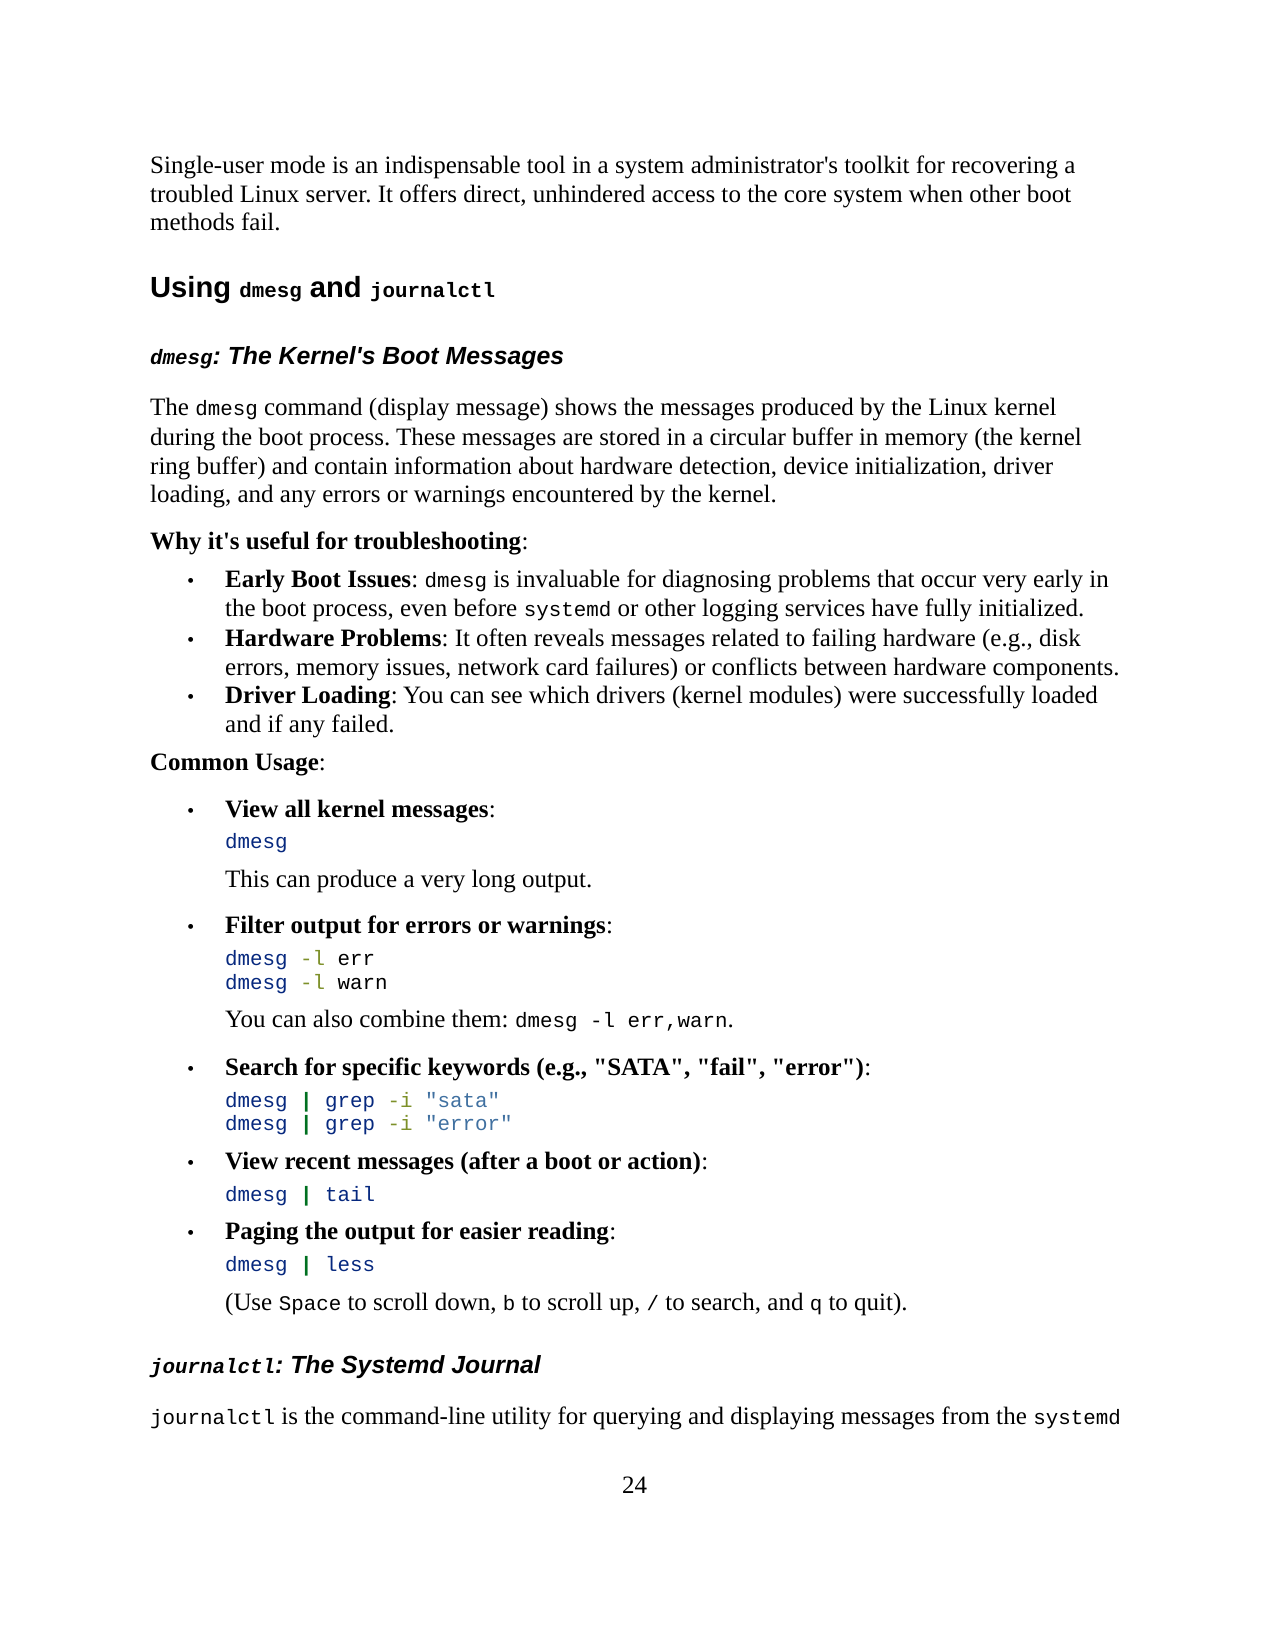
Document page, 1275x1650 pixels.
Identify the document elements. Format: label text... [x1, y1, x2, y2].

list Driver Loading: You can see which drivers (kernel modules) were successfully loaded and if any failed. [187, 681, 1125, 738]
text Why it's useful for troubleshooting: [150, 526, 1125, 555]
text journalctl is the command-line utility for querying and displaying messages from the systemd [150, 1401, 1125, 1431]
list dmesg | grep -i "sata" [187, 1090, 1125, 1113]
list dmesg -l err [187, 948, 1125, 972]
subtitle journalctl: The Systemd Journal [150, 1350, 1125, 1380]
text The dmesg command (display message) shows the messages produced by the Linux kernel during the boot process. These messages are stored in a circular buffer in memory (the kernel ring buffer) and contain information about hardware detection, device initialization, driver loading, and any errors or warnings encountered by the kernel. [150, 392, 1125, 508]
list Filter output for errors or warnings: [187, 911, 1125, 939]
list dmesg | tail [187, 1184, 1125, 1207]
list View recent messages (after a boot or action): [187, 1146, 1125, 1175]
text Single-user mode is an indispensable tool in a system administrator's toolkit for recovering a troubled Linux server. It offers direct, unhindered access to the core system when other boot methods fail. [150, 150, 1125, 236]
list dmesg | less [187, 1254, 1125, 1278]
text Common Usage: [150, 747, 1125, 776]
list This can produce a very long output. [187, 864, 1125, 893]
list Early Boot Issues: dmesg is invaluable for diagnosing problems that occur very early in the boot process, even before systemd or other logging services have fully initialized. [187, 564, 1125, 623]
list You can also combine them: dmesg -l err,warn. [187, 1004, 1125, 1034]
list (Use Space to scroll down, b to scroll up, / to search, and q to quit). [187, 1287, 1125, 1316]
list Hardware Problems: It often reveals messages related to failing hardware (e.g., disk errors, memory issues, network card failures) or conflicts between hardware components. [187, 623, 1125, 681]
list View all kernel messages: [187, 794, 1125, 822]
subtitle dmesg: The Kernel's Boot Messages [150, 341, 1125, 371]
list dmesg -l warn [187, 972, 1125, 996]
list dmesg [187, 831, 1125, 855]
list Search for specific keywords (e.g., "SATA", "fail", "error"): [187, 1052, 1125, 1081]
subtitle Using dmesg and journalctl [150, 270, 1125, 304]
list dmesg | grep -i "error" [187, 1113, 1125, 1137]
list Paging the output for easier reading: [187, 1216, 1125, 1245]
